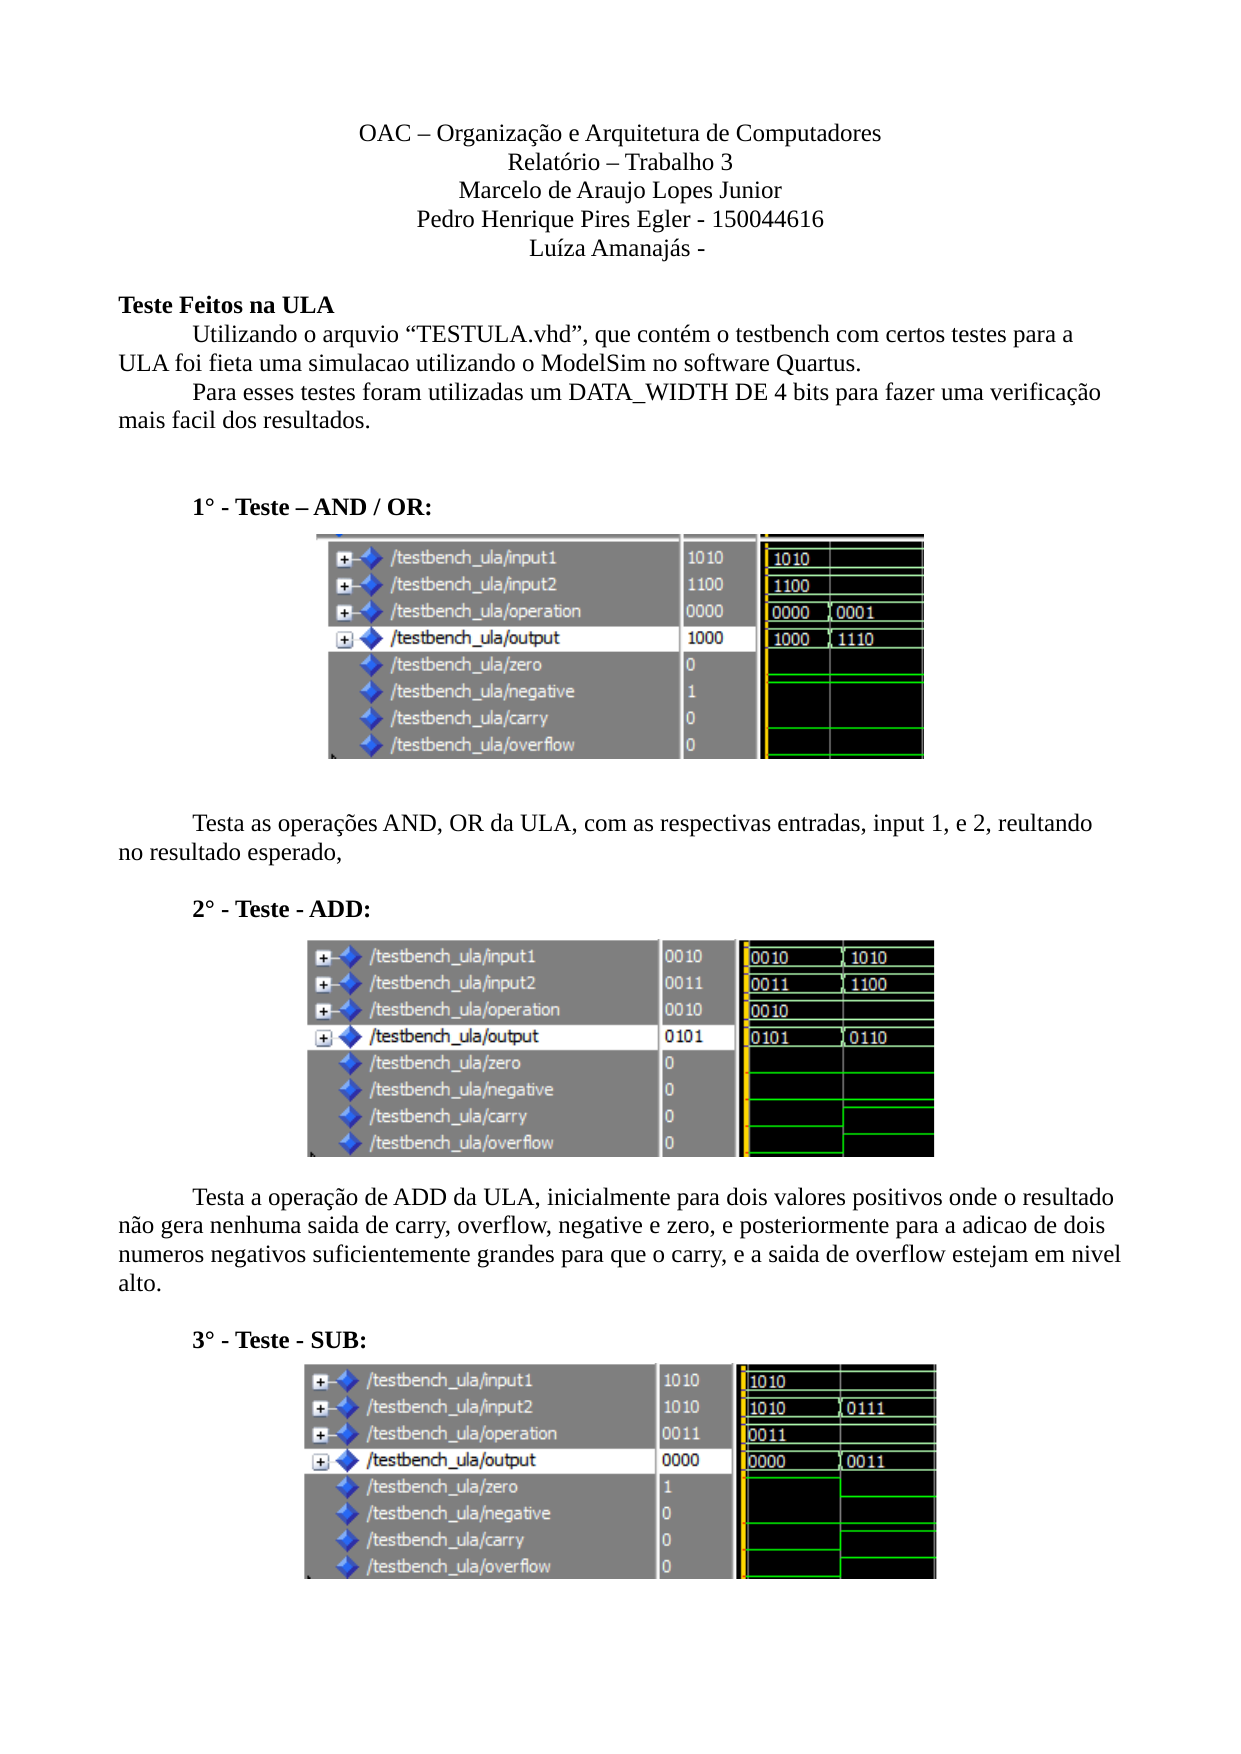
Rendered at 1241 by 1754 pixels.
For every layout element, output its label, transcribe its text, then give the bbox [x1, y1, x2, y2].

text Marcelo de Araujo Lopes Junior [118, 176, 1122, 204]
text 1° - Teste – AND / OR: [118, 492, 1122, 521]
text Pedro Henrique Pires Egler - 150044616 [118, 204, 1122, 233]
text Testa as operações AND, OR da ULA, com as respectivas entradas, input 1, e 2, reultando no resultado esperado, [118, 808, 1122, 866]
picture [303, 1363, 937, 1579]
text Teste Feitos na ULA [118, 291, 1122, 319]
text Luíza Amanajás - [118, 233, 1122, 262]
picture [316, 534, 924, 759]
text 3° - Teste - SUB: [118, 1326, 1122, 1354]
picture [306, 939, 935, 1157]
text Utilizando o arquvio “TESTULA.vhd”, que contém o testbench com certos testes para a ULA foi fieta uma simulacao utilizando o ModelSim no software Quartus. [118, 319, 1122, 377]
text Testa a operação de ADD da ULA, inicialmente para dois valores positivos onde o resultado não gera nenhuma saida de carry, overflow, negative e zero, e posteriormente para a adicao de dois numeros negativos suficientemente grandes para que o carry, e a saida de overflow estejam em nivel alto. [118, 1182, 1122, 1297]
text OAC – Organização e Arquitetura de Computadores [118, 118, 1122, 147]
text Para esses testes foram utilizadas um DATA_WIDTH DE 4 bits para fazer uma verificação mais facil dos resultados. [118, 377, 1122, 434]
text 2° - Teste - ADD: [118, 894, 1122, 923]
text Relatório – Trabalho 3 [118, 147, 1122, 176]
